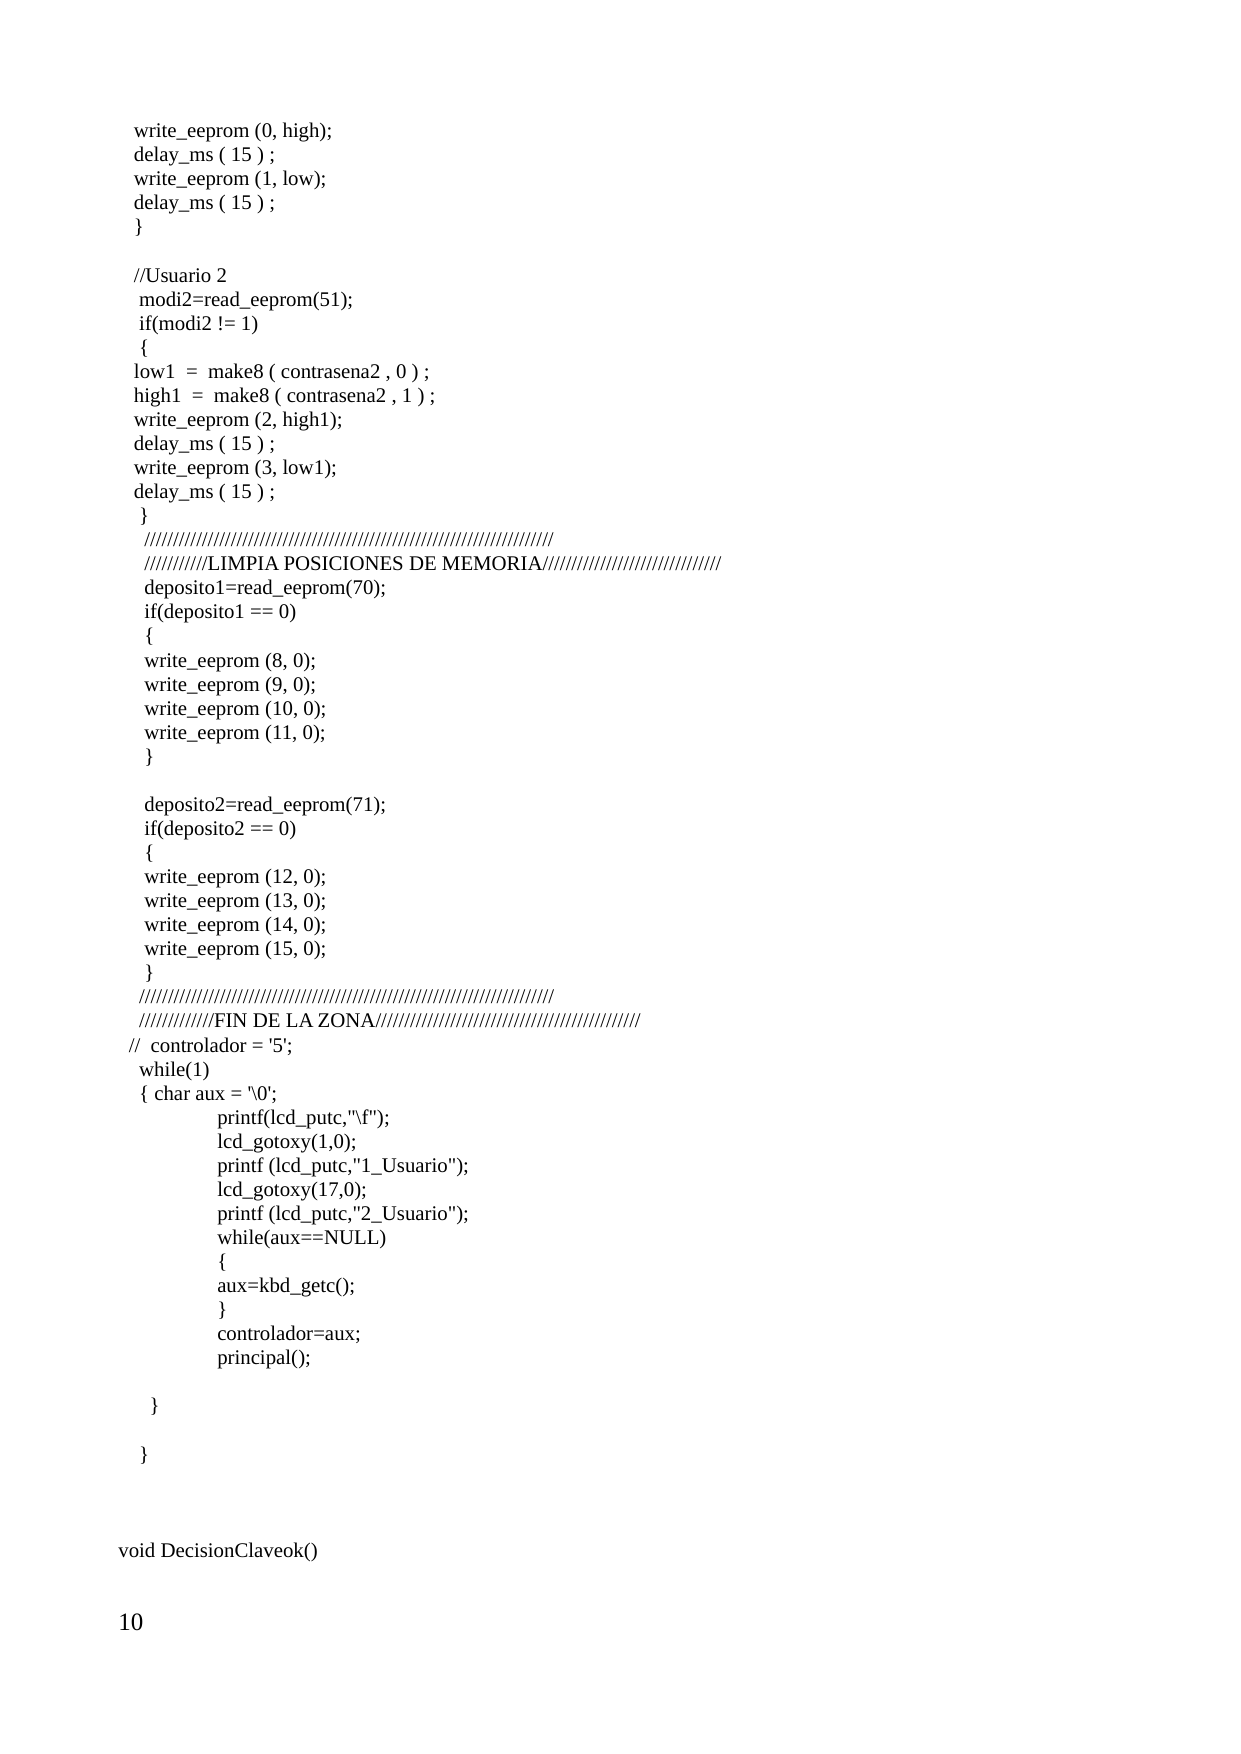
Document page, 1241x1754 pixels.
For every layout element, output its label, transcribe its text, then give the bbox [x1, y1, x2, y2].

text write_eeprom (14, 0); [118, 912, 1122, 936]
text delay_ms ( 15 ) ; [118, 479, 1122, 503]
text { [118, 335, 1122, 359]
text if(deposito1 == 0) [118, 599, 1122, 623]
text { [118, 840, 1122, 864]
text //Usuario 2 [118, 262, 1122, 287]
text lcd_gotoxy(17,0); [118, 1177, 1122, 1201]
text write_eeprom (3, low1); [118, 455, 1122, 479]
text write_eeprom (9, 0); [118, 672, 1122, 696]
text //////////////////////////////////////////////////////////////////////// [118, 984, 1122, 1008]
text delay_ms ( 15 ) ; [118, 142, 1122, 166]
text while(1) [118, 1057, 1122, 1081]
text { char aux = '\0'; [118, 1081, 1122, 1105]
text ///////////LIMPIA POSICIONES DE MEMORIA/////////////////////////////// [118, 551, 1122, 575]
text if(deposito2 == 0) [118, 816, 1122, 840]
text write_eeprom (13, 0); [118, 888, 1122, 912]
text { [118, 1249, 1122, 1273]
text printf(lcd_putc,"\f"); [118, 1105, 1122, 1129]
text printf (lcd_putc,"1_Usuario"); [118, 1153, 1122, 1177]
text modi2=read_eeprom(51); [118, 287, 1122, 311]
text { [118, 623, 1122, 647]
text printf (lcd_putc,"2_Usuario"); [118, 1201, 1122, 1225]
text delay_ms ( 15 ) ; [118, 190, 1122, 214]
text /////////////////////////////////////////////////////////////////////// [118, 527, 1122, 551]
text aux=kbd_getc(); [118, 1273, 1122, 1297]
text } [118, 214, 1122, 238]
text } [118, 1393, 1122, 1417]
text low1 = make8 ( contrasena2 , 0 ) ; [118, 359, 1122, 383]
text // controlador = '5'; [118, 1032, 1122, 1057]
text write_eeprom (12, 0); [118, 864, 1122, 888]
text } [118, 1297, 1122, 1321]
text delay_ms ( 15 ) ; [118, 431, 1122, 455]
text write_eeprom (8, 0); [118, 647, 1122, 672]
text controlador=aux; [118, 1321, 1122, 1345]
text write_eeprom (10, 0); [118, 696, 1122, 720]
text lcd_gotoxy(1,0); [118, 1129, 1122, 1153]
text write_eeprom (1, low); [118, 166, 1122, 190]
text while(aux==NULL) [118, 1225, 1122, 1249]
text } [118, 960, 1122, 984]
text /////////////FIN DE LA ZONA////////////////////////////////////////////// [118, 1008, 1122, 1032]
text void DecisionClaveok() [118, 1538, 1122, 1562]
text deposito2=read_eeprom(71); [118, 792, 1122, 816]
text write_eeprom (11, 0); [118, 720, 1122, 744]
text } [118, 1442, 1122, 1466]
text principal(); [118, 1345, 1122, 1369]
text high1 = make8 ( contrasena2 , 1 ) ; [118, 383, 1122, 407]
text write_eeprom (2, high1); [118, 407, 1122, 431]
text if(modi2 != 1) [118, 311, 1122, 335]
text deposito1=read_eeprom(70); [118, 575, 1122, 599]
text } [118, 503, 1122, 527]
text } [118, 744, 1122, 768]
text write_eeprom (15, 0); [118, 936, 1122, 960]
text write_eeprom (0, high); [118, 118, 1122, 142]
